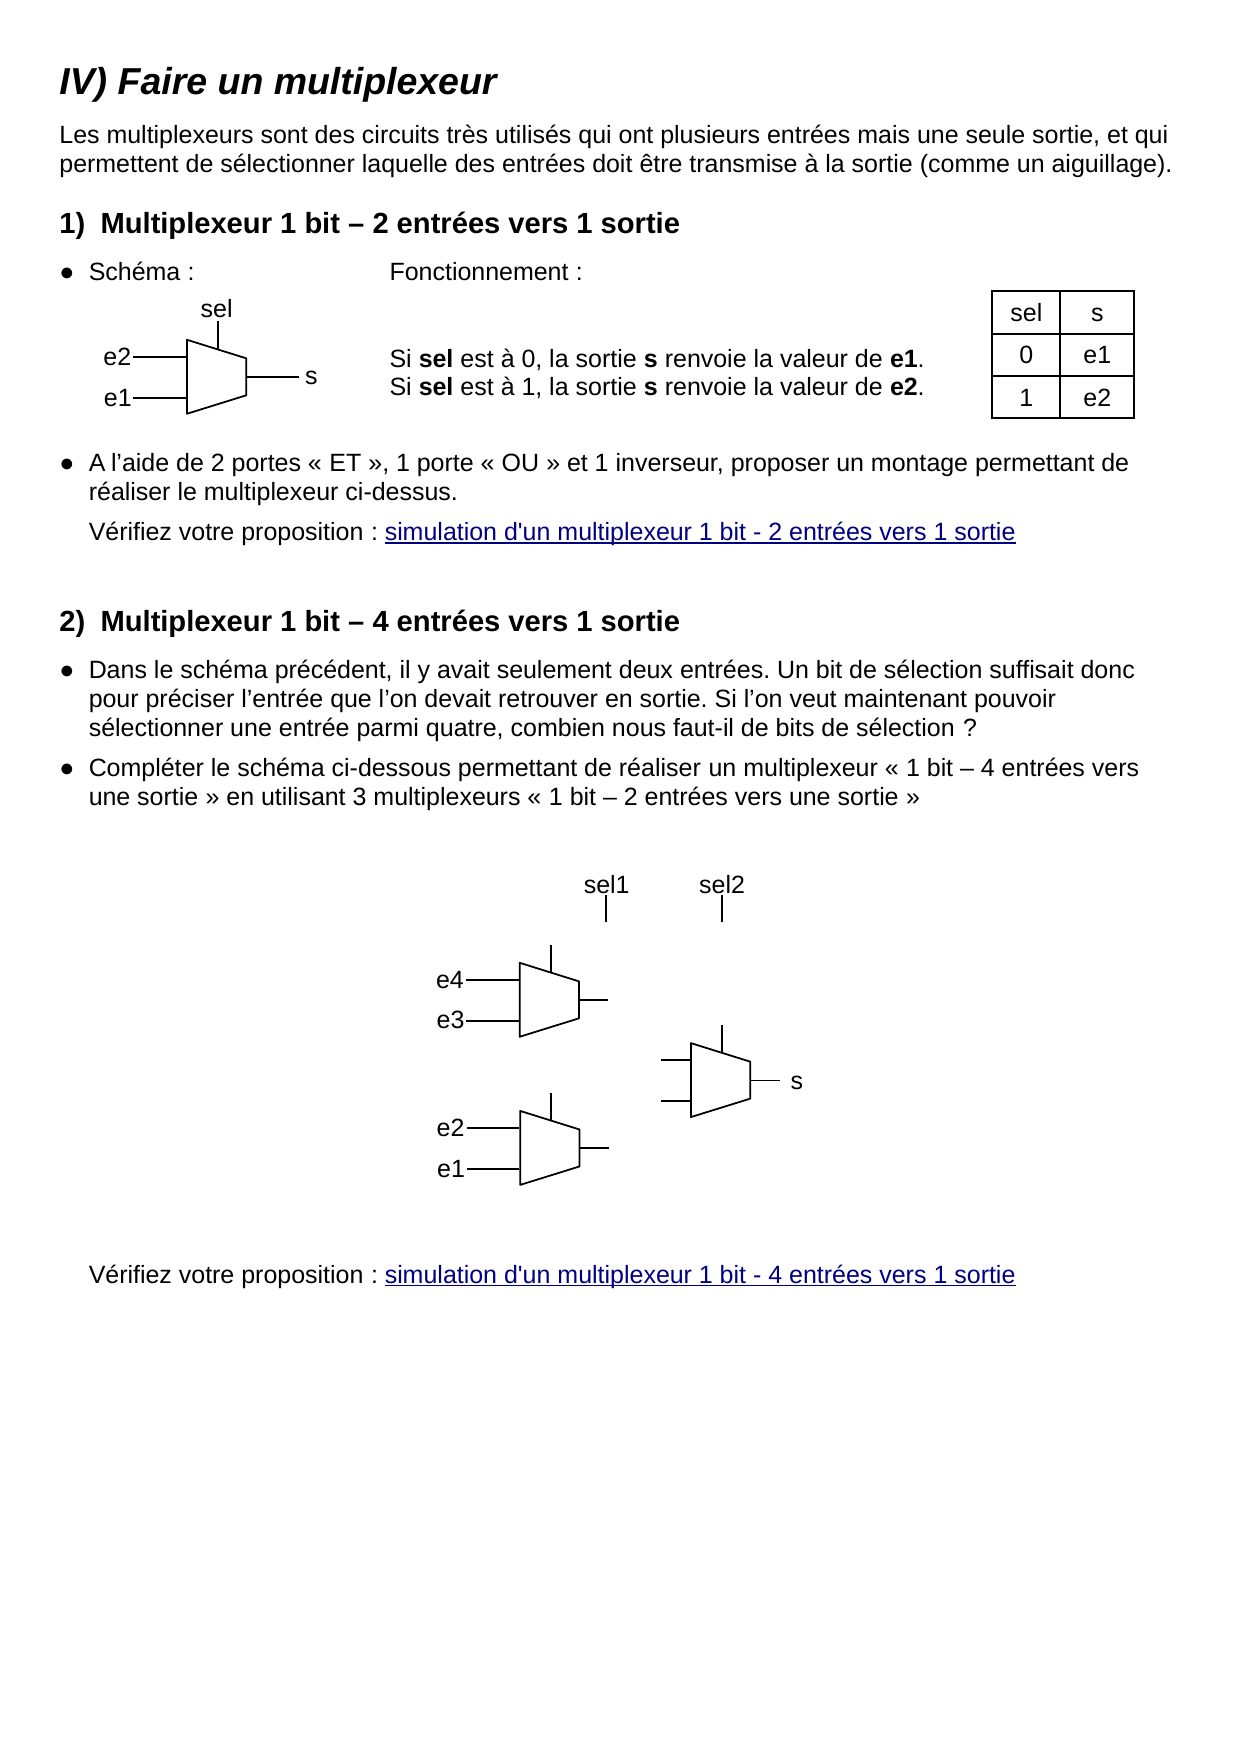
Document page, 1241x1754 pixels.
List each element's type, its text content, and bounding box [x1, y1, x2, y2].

table_cell e1 [1061, 335, 1133, 375]
table_header [992, 258, 1181, 419]
table_header s [1061, 292, 1133, 332]
list Multiplexeur 1 bit – 4 entrées vers 1 sortie [59, 604, 1181, 637]
list A l’aide de 2 portes « ET », 1 porte « OU » et 1 inverseur, proposer un montage permettant de réaliser le multiplexeur ci-dessus. [59, 448, 1181, 506]
table_header Schéma : [59, 258, 389, 419]
table_header sel [993, 292, 1059, 332]
table_header Fonctionnement : Si sel est à 0, la sortie s renvoie la valeur de e1. Si sel est à 1, la sortie s renvoie la valeur de e2. [389, 258, 992, 419]
text Vérifiez votre proposition : simulation d'un multiplexeur 1 bit - 2 entrées vers 1 sortie [88, 517, 1181, 546]
table_cell 0 [993, 335, 1059, 375]
table_cell 1 [993, 377, 1059, 417]
list Compléter le schéma ci-dessous permettant de réaliser un multiplexeur « 1 bit – 4 entrées vers une sortie » en utilisant 3 multiplexeurs « 1 bit – 2 entrées vers une sortie » [59, 753, 1181, 811]
list Faire un multiplexeur [59, 59, 1181, 102]
text Les multiplexeurs sont des circuits très utilisés qui ont plusieurs entrées mais une seule sortie, et qui permettent de sélectionner laquelle des entrées doit être transmise à la sortie (comme un aiguillage). [59, 120, 1181, 177]
list Multiplexeur 1 bit – 2 entrées vers 1 sortie [59, 206, 1181, 240]
list Dans le schéma précédent, il y avait seulement deux entrées. Un bit de sélection suffisait donc pour préciser l’entrée que l’on devait retrouver en sortie. Si l’on veut maintenant pouvoir sélectionner une entrée parmi quatre, combien nous faut-il de bits de sélection ? [59, 655, 1181, 741]
table_cell e2 [1061, 377, 1133, 417]
text Vérifiez votre proposition : simulation d'un multiplexeur 1 bit - 4 entrées vers 1 sortie [88, 1259, 1181, 1288]
